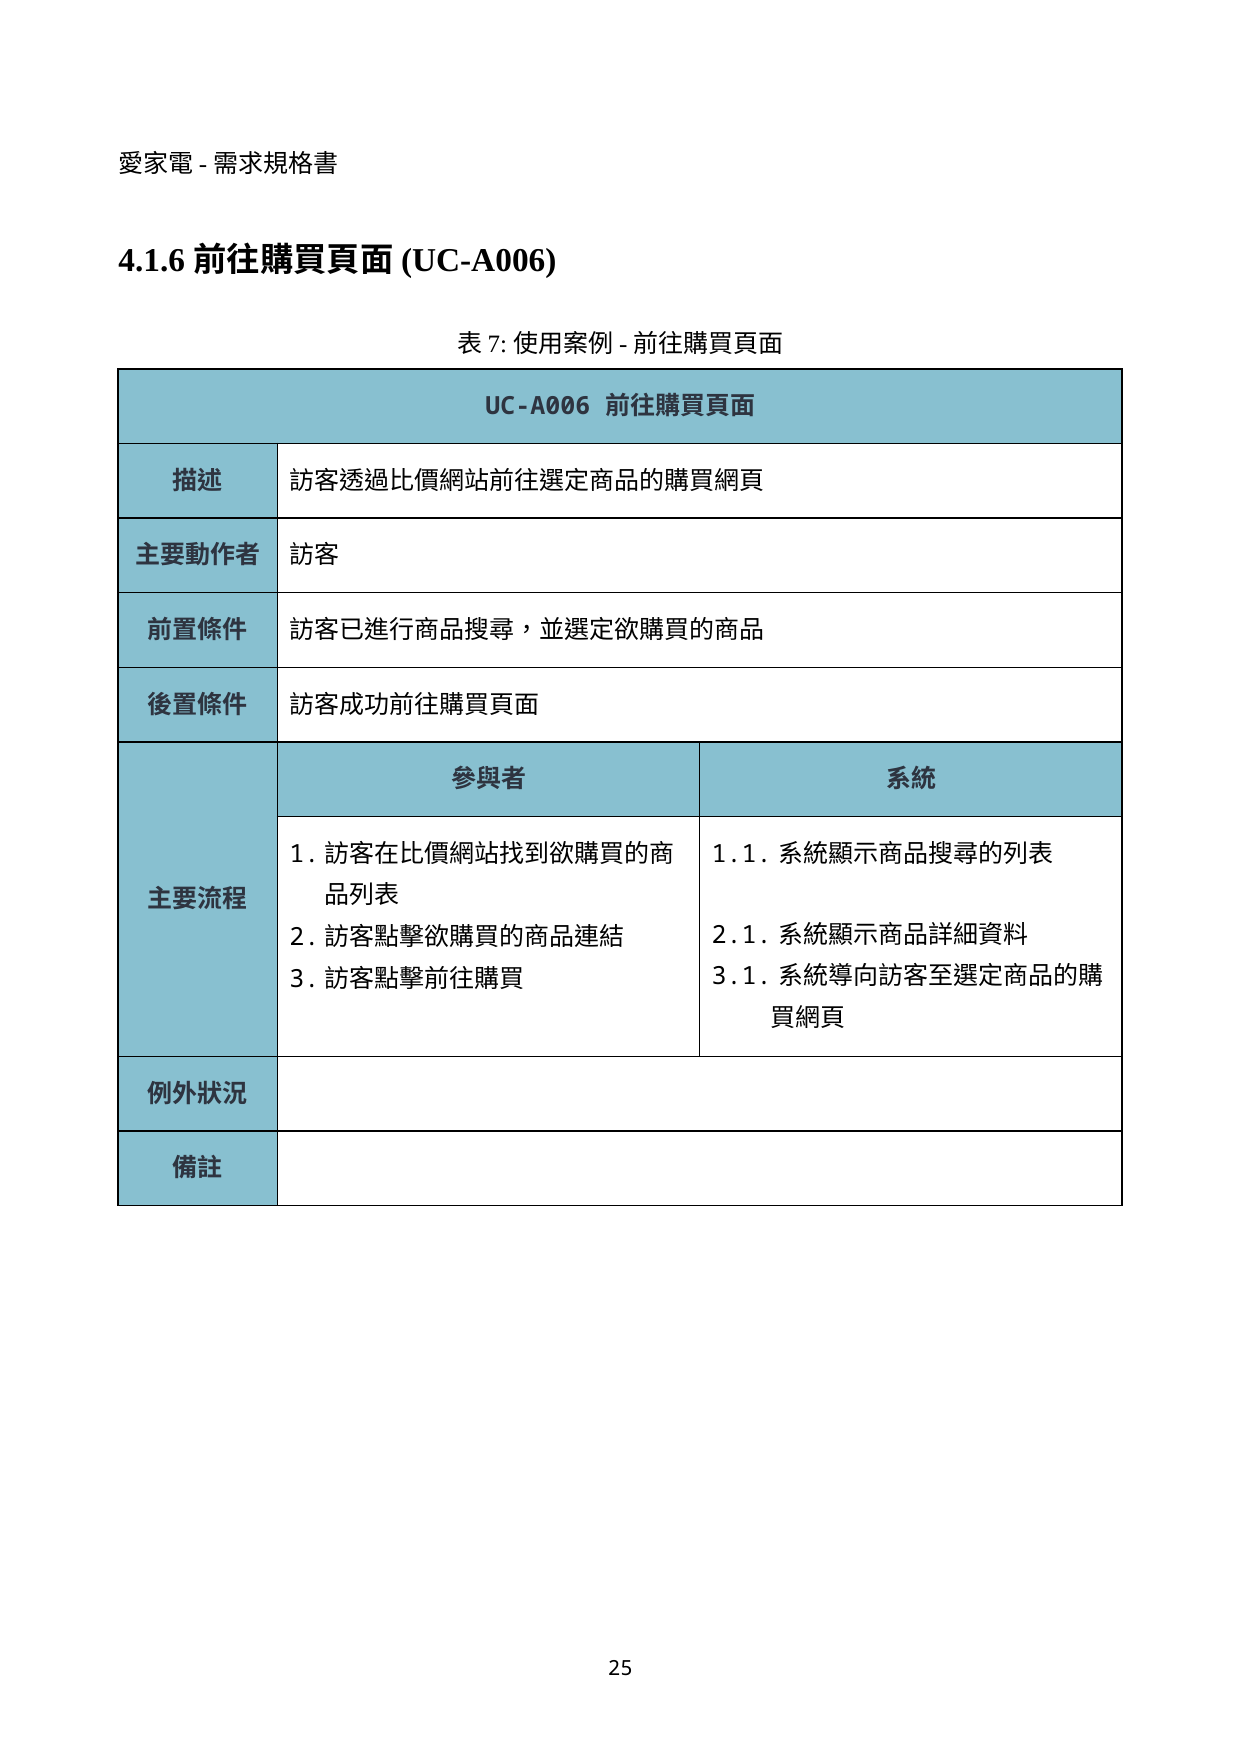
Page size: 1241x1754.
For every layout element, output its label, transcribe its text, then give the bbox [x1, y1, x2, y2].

table_cell 描述 [119, 444, 277, 517]
text 表 7: 使用案例 - 前往購買頁面 [118, 323, 1122, 359]
table_cell [278, 1132, 1121, 1205]
table_header UC-A006 前往購買頁面 [119, 370, 1121, 443]
table_cell [278, 1057, 1121, 1130]
table_cell 訪客成功前往購買頁面 [278, 668, 1121, 741]
table_cell 主要動作者 [119, 519, 277, 592]
table_cell 前置條件 [119, 593, 277, 666]
table_cell 系統顯示商品搜尋的列表 系統顯示商品詳細資料 系統導向訪客至選定商品的購買網頁 [700, 817, 1121, 1056]
table_cell 系統 [700, 743, 1121, 816]
subtitle 4.1.6 前往購買頁面 (UC-A006) [118, 232, 1122, 281]
table_cell 主要流程 [119, 743, 277, 1056]
table_cell 訪客在比價網站找到欲購買的商品列表 訪客點擊欲購買的商品連結 訪客點擊前往購買 [278, 817, 699, 1056]
table_cell 後置條件 [119, 668, 277, 741]
table_cell 訪客已進行商品搜尋，並選定欲購買的商品 [278, 593, 1121, 666]
table_cell 備註 [119, 1132, 277, 1205]
table_cell 訪客透過比價網站前往選定商品的購買網頁 [278, 444, 1121, 517]
table_cell 訪客 [278, 519, 1121, 592]
table_cell 參與者 [278, 743, 699, 816]
table_cell 例外狀況 [119, 1057, 277, 1130]
